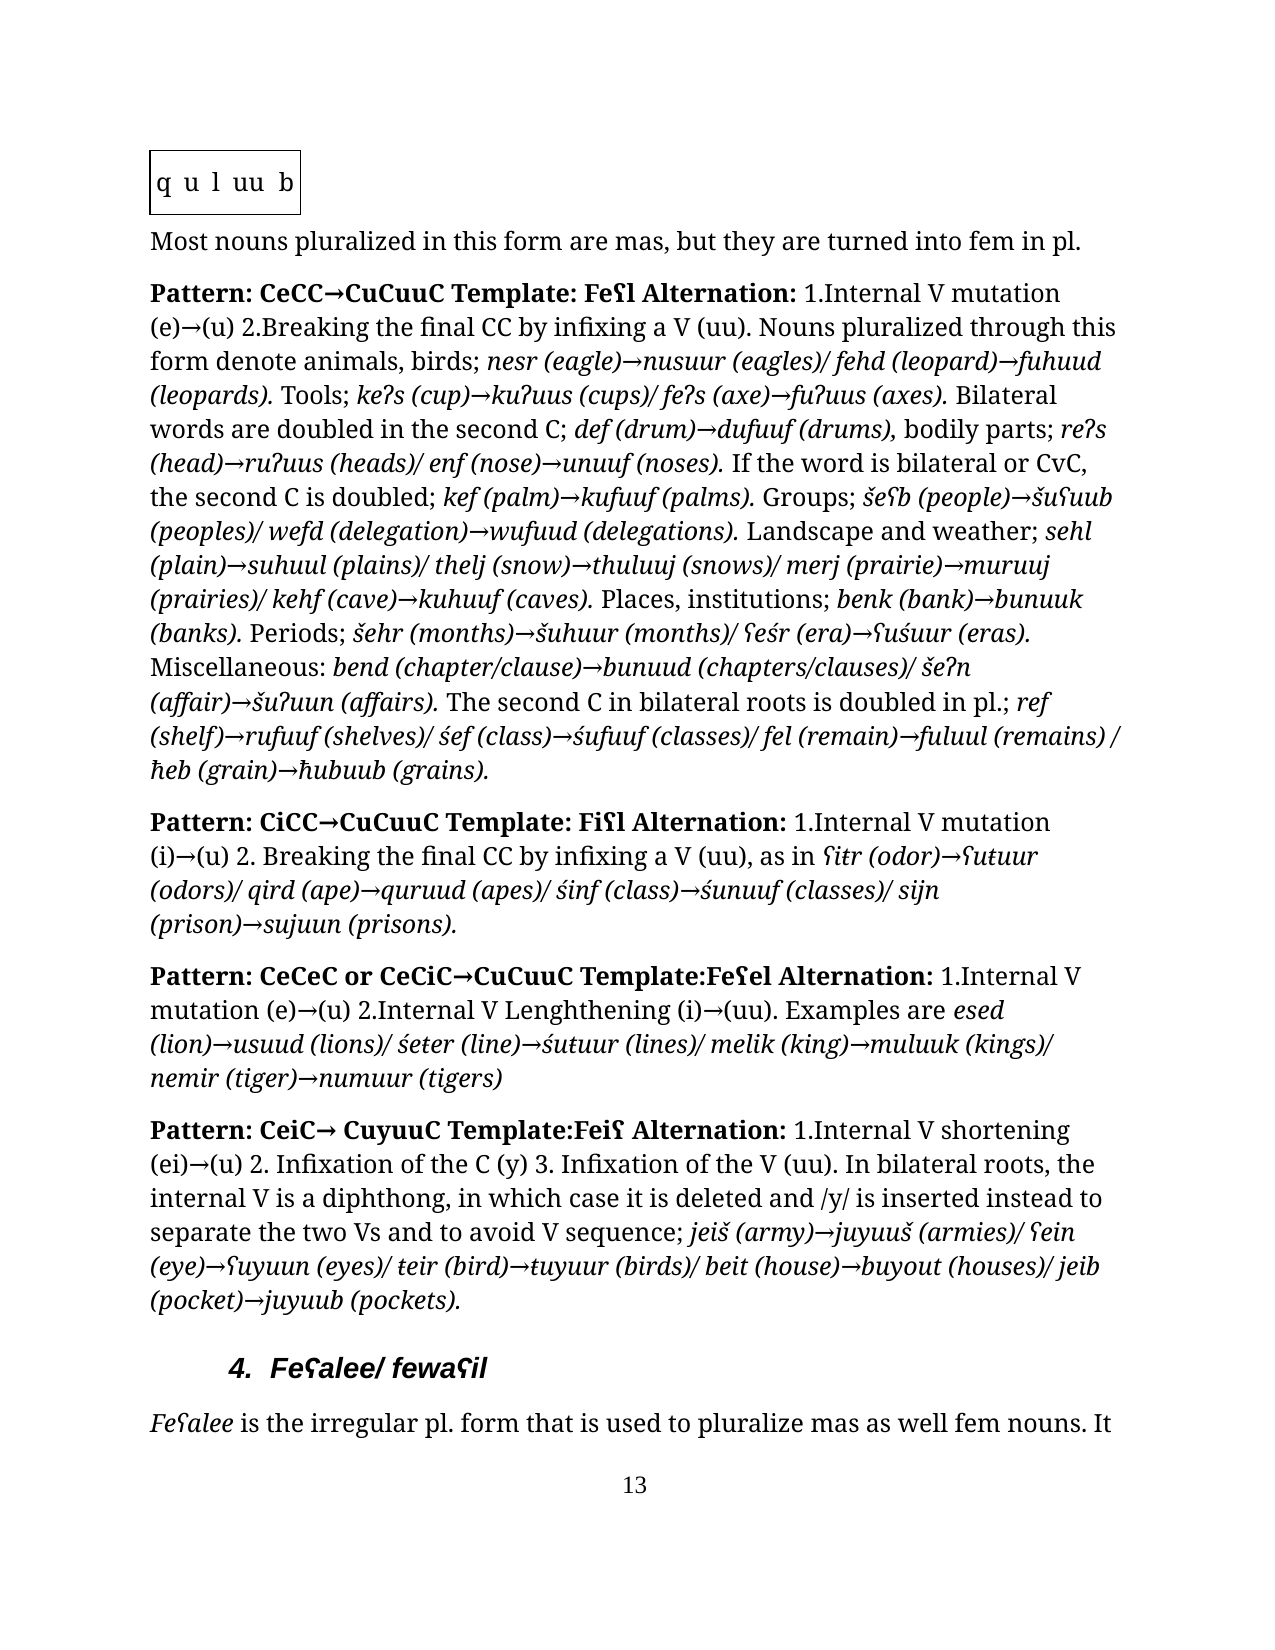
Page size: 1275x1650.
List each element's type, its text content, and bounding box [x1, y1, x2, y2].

text Pattern: CeCC→CuCuuC Template: Feʕl Alternation: 1.Internal V mutation (e)→(u) 2.Breaking the final CC by infixing a V (uu). Nouns pluralized through this form denote animals, birds; nesr (eagle)→nusuur (eagles)/ fehd (leopard)→fuhuud (leopards). Tools; keʔs (cup)→kuʔuus (cups)/ feʔs (axe)→fuʔuus (axes). Bilateral words are doubled in the second C; def (drum)→dufuuf (drums), bodily parts; reʔs (head)→ruʔuus (heads)/ enf (nose)→unuuf (noses). If the word is bilateral or CvC, the second C is doubled; kef (palm)→kufuuf (palms). Groups; šeʕb (people)→šuʕuub (peoples)/ wefd (delegation)→wufuud (delegations). Landscape and weather; sehl (plain)→suhuul (plains)/ thelj (snow)→thuluuj (snows)/ merj (prairie)→muruuj (prairies)/ kehf (cave)→kuhuuf (caves). Places, institutions; benk (bank)→bunuuk (banks). Periods; šehr (months)→šuhuur (months)/ ʕeśr (era)→ʕuśuur (eras). Miscellaneous: bend (chapter/clause)→bunuud (chapters/clauses)/ šeʔn (affair)→šuʔuun (affairs). The second C in bilateral roots is doubled in pl.; ref (shelf)→rufuuf (shelves)/ śef (class)→śufuuf (classes)/ fel (remain)→fuluul (remains) / ħeb (grain)→ħubuub (grains). [150, 275, 1125, 786]
table_cell uu [227, 151, 273, 213]
text Pattern: CeiC→ CuyuuC Template:Feiʕ Alternation: 1.Internal V shortening (ei)→(u) 2. Infixation of the C (y) 3. Infixation of the V (uu). In bilateral roots, the internal V is a diphthong, in which case it is deleted and /y/ is inserted instead to separate the two Vs and to avoid V sequence; jeiš (army)→juyuuš (armies)/ ʕein (eye)→ʕuyuun (eyes)/ ŧeir (bird)→ŧuyuur (birds)/ beit (house)→buyout (houses)/ jeib (pocket)→juyuub (pockets). [150, 1113, 1125, 1317]
text Pattern: CeCeC or CeCiC→CuCuuC Template:Feʕel Alternation: 1.Internal V mutation (e)→(u) 2.Internal V Lenghthening (i)→(uu). Examples are esed (lion)→usuud (lions)/ śeŧer (line)→śuŧuur (lines)/ melik (king)→muluuk (kings)/ nemir (tiger)→numuur (tigers) [150, 958, 1125, 1095]
text Most nouns pluralized in this form are mas, but they are turned into fem in pl. [150, 223, 1125, 257]
table_cell l [206, 151, 227, 213]
table_cell b [273, 151, 300, 213]
table_cell u [178, 151, 206, 213]
text Pattern: CiCC→CuCuuC Template: Fiʕl Alternation: 1.Internal V mutation (i)→(u) 2. Breaking the final CC by infixing a V (uu), as in ʕiŧr (odor)→ʕuŧuur (odors)/ qird (ape)→quruud (apes)/ śinf (class)→śunuuf (classes)/ sijn (prison)→sujuun (prisons). [150, 804, 1125, 941]
table_cell q [151, 151, 178, 213]
text Feʕalee is the irregular pl. form that is used to pluralize mas as well fem nouns. It [150, 1406, 1125, 1440]
subtitle Feʕalee/ fewaʕil [228, 1351, 1125, 1384]
